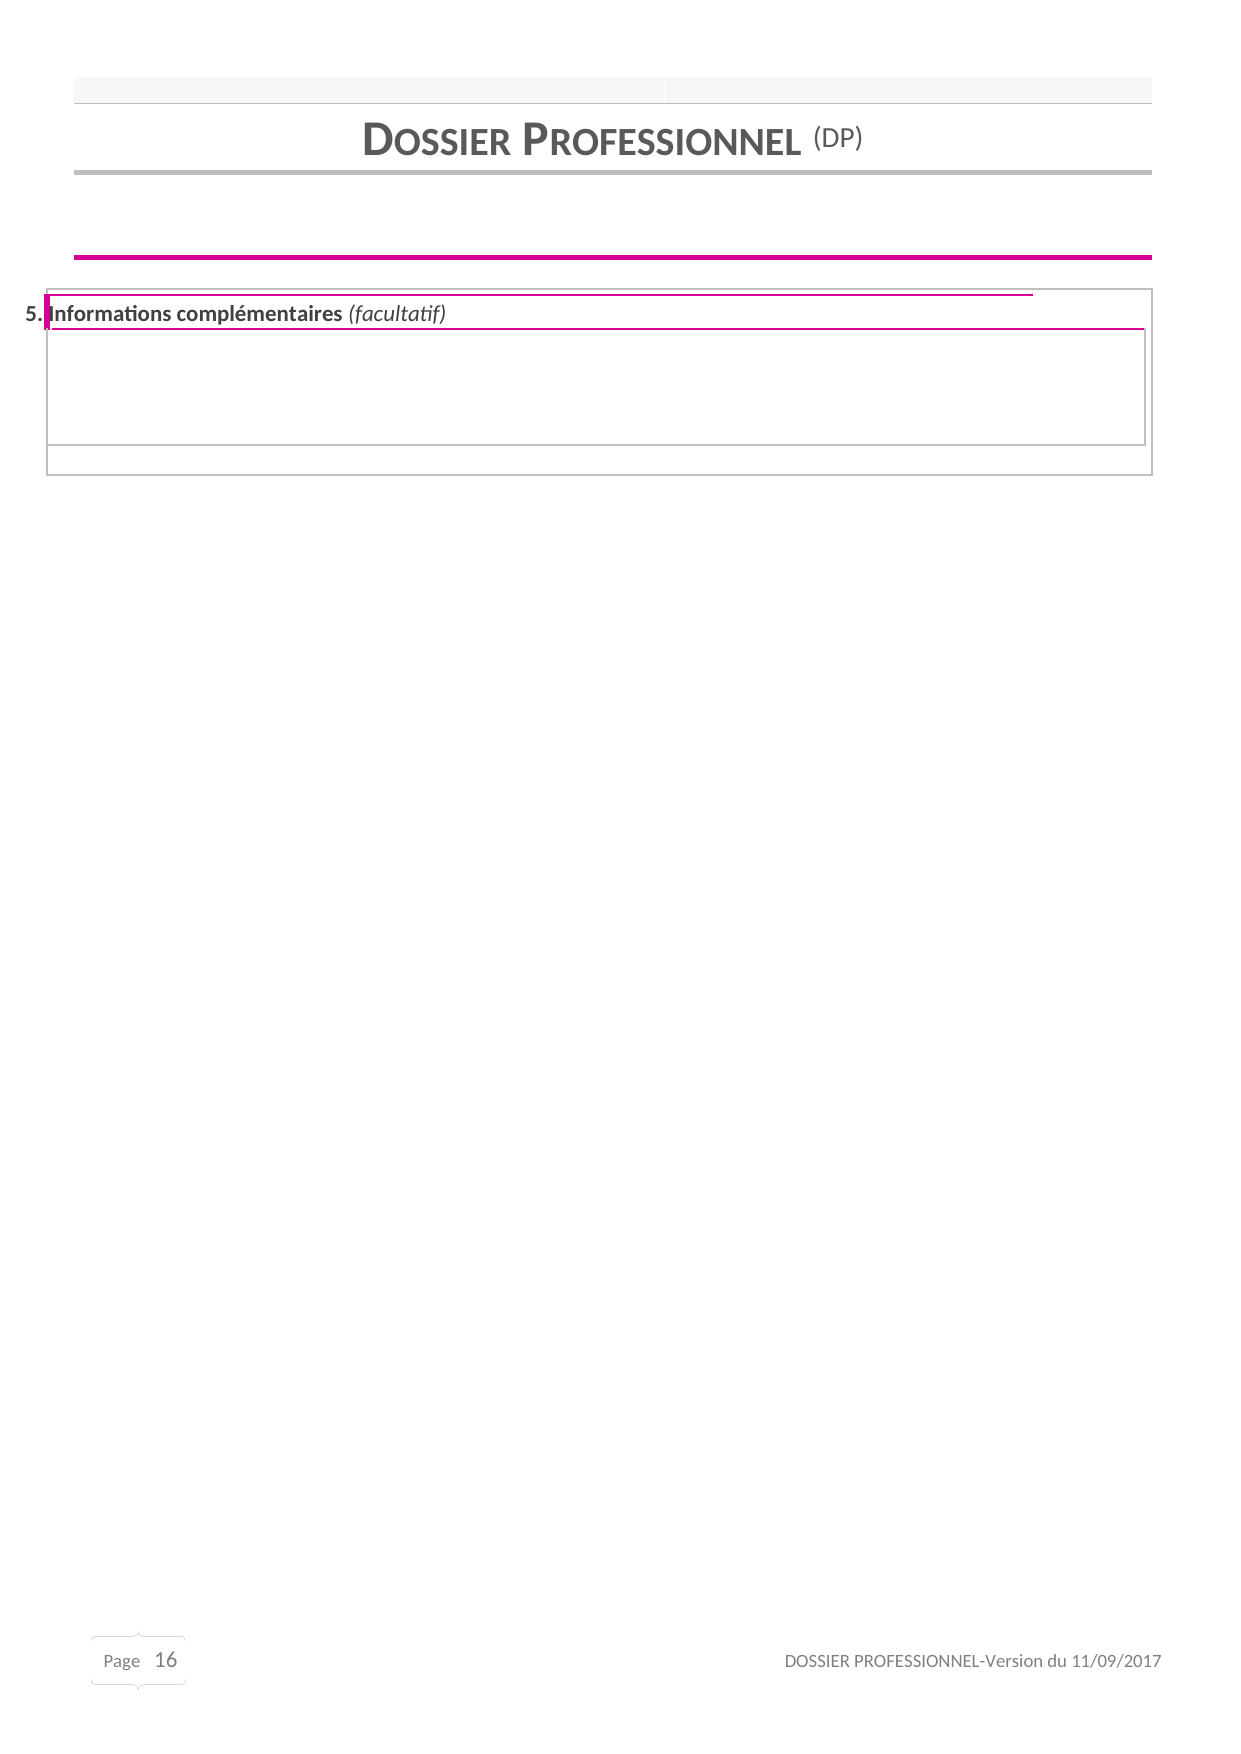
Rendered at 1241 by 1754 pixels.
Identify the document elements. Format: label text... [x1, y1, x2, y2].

table_cell [1033, 294, 1145, 328]
table_cell [48, 328, 1144, 376]
table_cell [48, 376, 1144, 410]
table_cell [48, 410, 1144, 444]
table_cell 5. Informations complémentaires (facultatif) [50, 296, 1033, 328]
table_cell [48, 290, 1151, 474]
